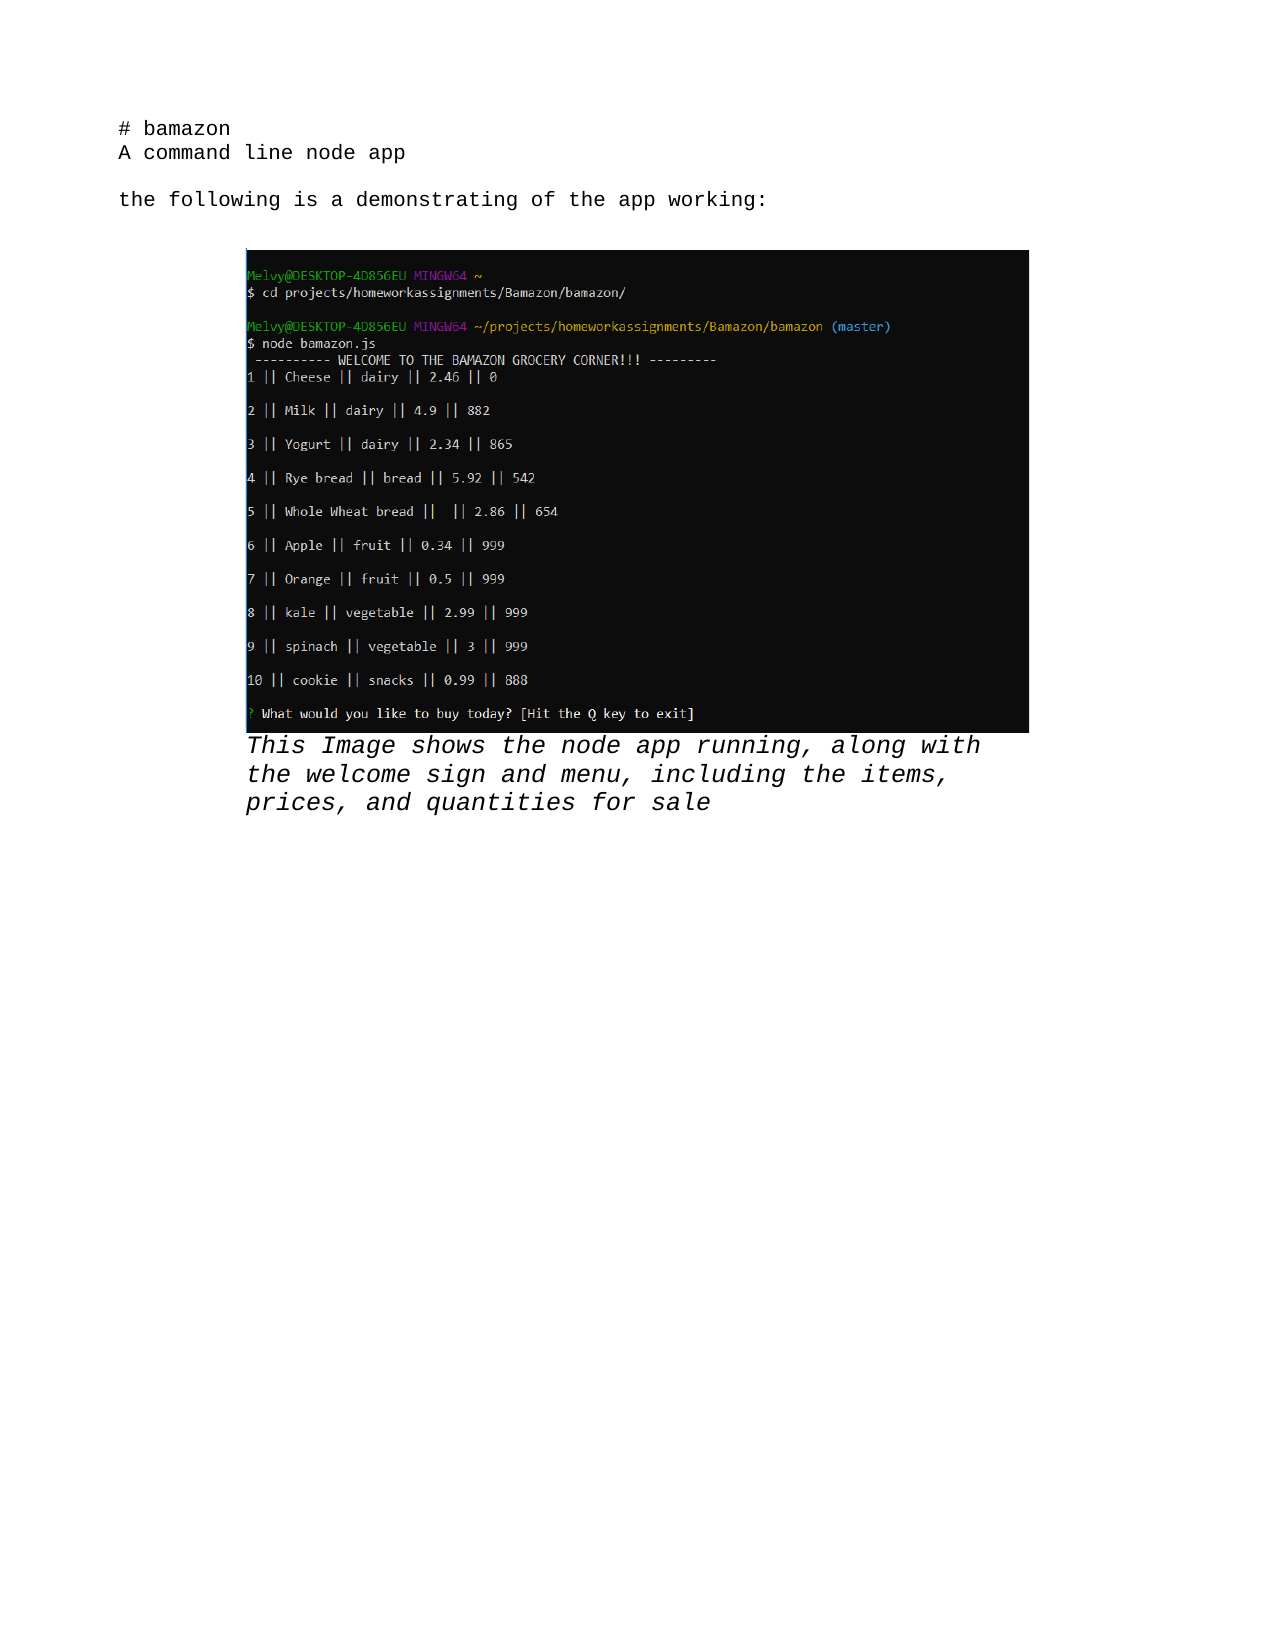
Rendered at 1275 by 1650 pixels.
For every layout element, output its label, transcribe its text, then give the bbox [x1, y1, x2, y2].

text This Image shows the node app running, along with the welcome sign and menu, including the items, prices, and quantities for sale [246, 733, 1029, 818]
text # bamazon A command line node app [118, 118, 1157, 165]
picture [245, 248, 1030, 733]
text the following is a demonstrating of the app working: [118, 189, 1157, 213]
